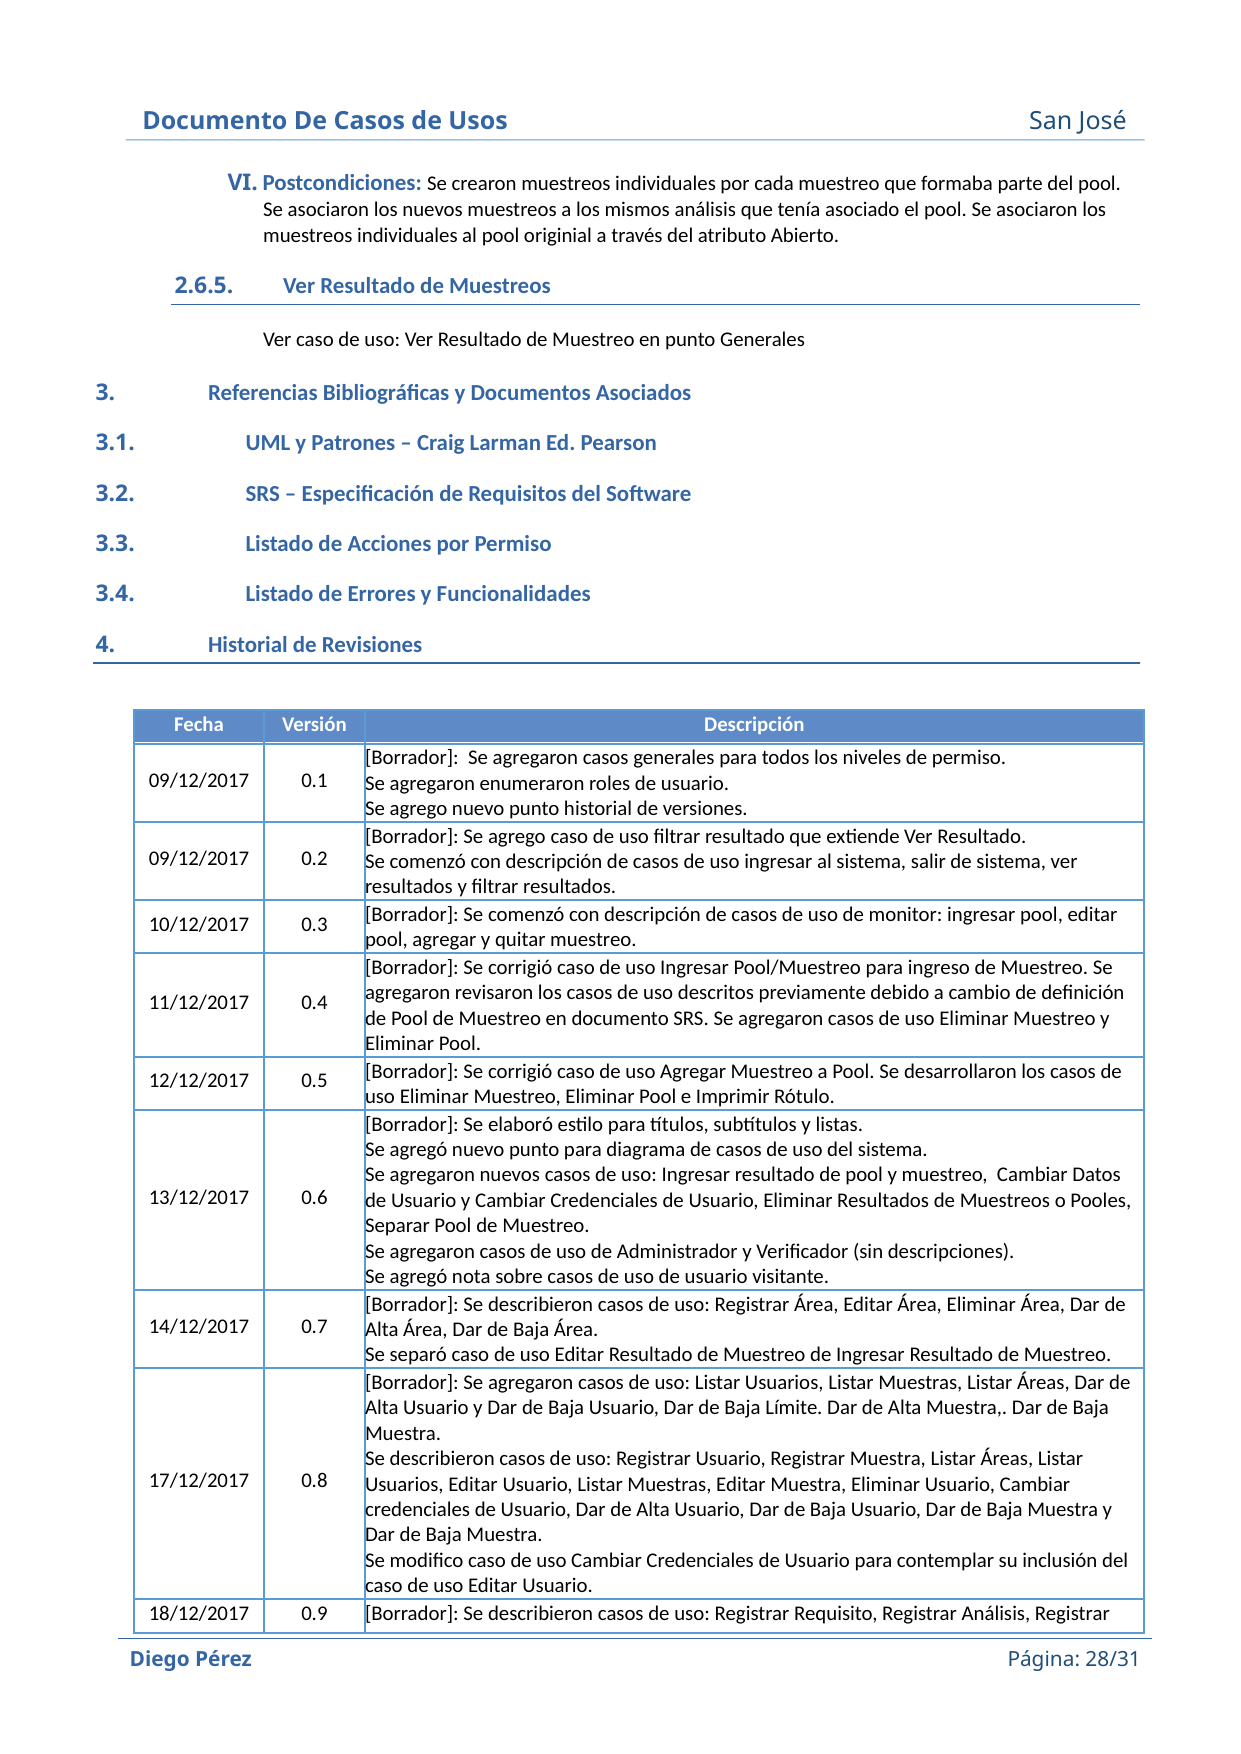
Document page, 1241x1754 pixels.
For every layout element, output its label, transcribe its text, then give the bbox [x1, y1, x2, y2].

table_cell [Borrador]: Se describieron casos de uso: Registrar Área, Editar Área, Eliminar Área, Dar de Alta Área, Dar de Baja Área. Se separó caso de uso Editar Resultado de Muestreo de Ingresar Resultado de Muestreo. [366, 1291, 1143, 1367]
table_cell 0.3 [265, 901, 364, 952]
table_cell 11/12/2017 [135, 954, 263, 1056]
subtitle Listado de Errores y Funcionalidades [92, 574, 1140, 608]
table_cell 0.6 [265, 1111, 364, 1289]
subtitle UML y Patrones – Craig Larman Ed. Pearson [92, 423, 1140, 457]
subtitle Historial de Revisiones [92, 625, 1140, 664]
table_cell [Borrador]: Se corrigió caso de uso Ingresar Pool/Muestreo para ingreso de Muestreo. Se agregaron revisaron los casos de uso descritos previamente debido a cambio de definición de Pool de Muestreo en documento SRS. Se agregaron casos de uso Eliminar Muestreo y Eliminar Pool. [366, 954, 1143, 1056]
list Postcondiciones: Se crearon muestreos individuales por cada muestreo que formaba parte del pool. Se asociaron los nuevos muestreos a los mismos análisis que tenía asociado el pool. Se asociaron los muestreos individuales al pool originial a través del atributo Abierto. [227, 165, 1137, 247]
table_cell 0.5 [265, 1058, 364, 1109]
subtitle Referencias Bibliográficas y Documentos Asociados [92, 373, 1140, 407]
table_cell 12/12/2017 [135, 1058, 263, 1109]
subtitle Ver Resultado de Muestreos [171, 266, 1140, 304]
table_cell 0.2 [265, 823, 364, 899]
table_cell 13/12/2017 [135, 1111, 263, 1289]
table_cell [Borrador]: Se elaboró estilo para títulos, subtítulos y listas. Se agregó nuevo punto para diagrama de casos de uso del sistema. Se agregaron nuevos casos de uso: Ingresar resultado de pool y muestreo, Cambiar Datos de Usuario y Cambiar Credenciales de Usuario, Eliminar Resultados de Muestreos o Pooles, Separar Pool de Muestreo. Se agregaron casos de uso de Administrador y Verificador (sin descripciones). Se agregó nota sobre casos de uso de usuario visitante. [366, 1111, 1143, 1289]
table_cell [Borrador]: Se comenzó con descripción de casos de uso de monitor: ingresar pool, editar pool, agregar y quitar muestreo. [366, 901, 1143, 952]
table_cell 0.9 [265, 1600, 364, 1632]
table_cell [Borrador]: Se describieron casos de uso: Registrar Requisito, Registrar Análisis, Registrar [366, 1600, 1143, 1632]
table_cell 09/12/2017 [135, 823, 263, 899]
table_cell 0.1 [265, 745, 364, 821]
text Ver caso de uso: Ver Resultado de Muestreo en punto Generales [260, 323, 1140, 354]
table_cell 0.7 [265, 1291, 364, 1367]
table_cell 0.4 [265, 954, 364, 1056]
table_cell 09/12/2017 [135, 745, 263, 821]
table_cell 18/12/2017 [135, 1600, 263, 1632]
table_header Fecha [135, 711, 263, 742]
table_cell [Borrador]: Se agrego caso de uso filtrar resultado que extiende Ver Resultado. Se comenzó con descripción de casos de uso ingresar al sistema, salir de sistema, ver resultados y filtrar resultados. [366, 823, 1143, 899]
subtitle Listado de Acciones por Permiso [92, 524, 1140, 558]
subtitle SRS – Especificación de Requisitos del Software [92, 473, 1140, 508]
table_cell [Borrador]: Se agregaron casos generales para todos los niveles de permiso. Se agregaron enumeraron roles de usuario. Se agrego nuevo punto historial de versiones. [366, 745, 1143, 821]
table_cell 14/12/2017 [135, 1291, 263, 1367]
table_cell [Borrador]: Se corrigió caso de uso Agregar Muestreo a Pool. Se desarrollaron los casos de uso Eliminar Muestreo, Eliminar Pool e Imprimir Rótulo. [366, 1058, 1143, 1109]
table_header Versión [265, 711, 364, 742]
table_cell 10/12/2017 [135, 901, 263, 952]
table_cell 0.8 [265, 1369, 364, 1598]
table_header Descripción [366, 711, 1143, 742]
table_cell [Borrador]: Se agregaron casos de uso: Listar Usuarios, Listar Muestras, Listar Áreas, Dar de Alta Usuario y Dar de Baja Usuario, Dar de Baja Límite. Dar de Alta Muestra,. Dar de Baja Muestra. Se describieron casos de uso: Registrar Usuario, Registrar Muestra, Listar Áreas, Listar Usuarios, Editar Usuario, Listar Muestras, Editar Muestra, Eliminar Usuario, Cambiar credenciales de Usuario, Dar de Alta Usuario, Dar de Baja Usuario, Dar de Baja Muestra y Dar de Baja Muestra. Se modifico caso de uso Cambiar Credenciales de Usuario para contemplar su inclusión del caso de uso Editar Usuario. [366, 1369, 1143, 1598]
table_cell 17/12/2017 [135, 1369, 263, 1598]
